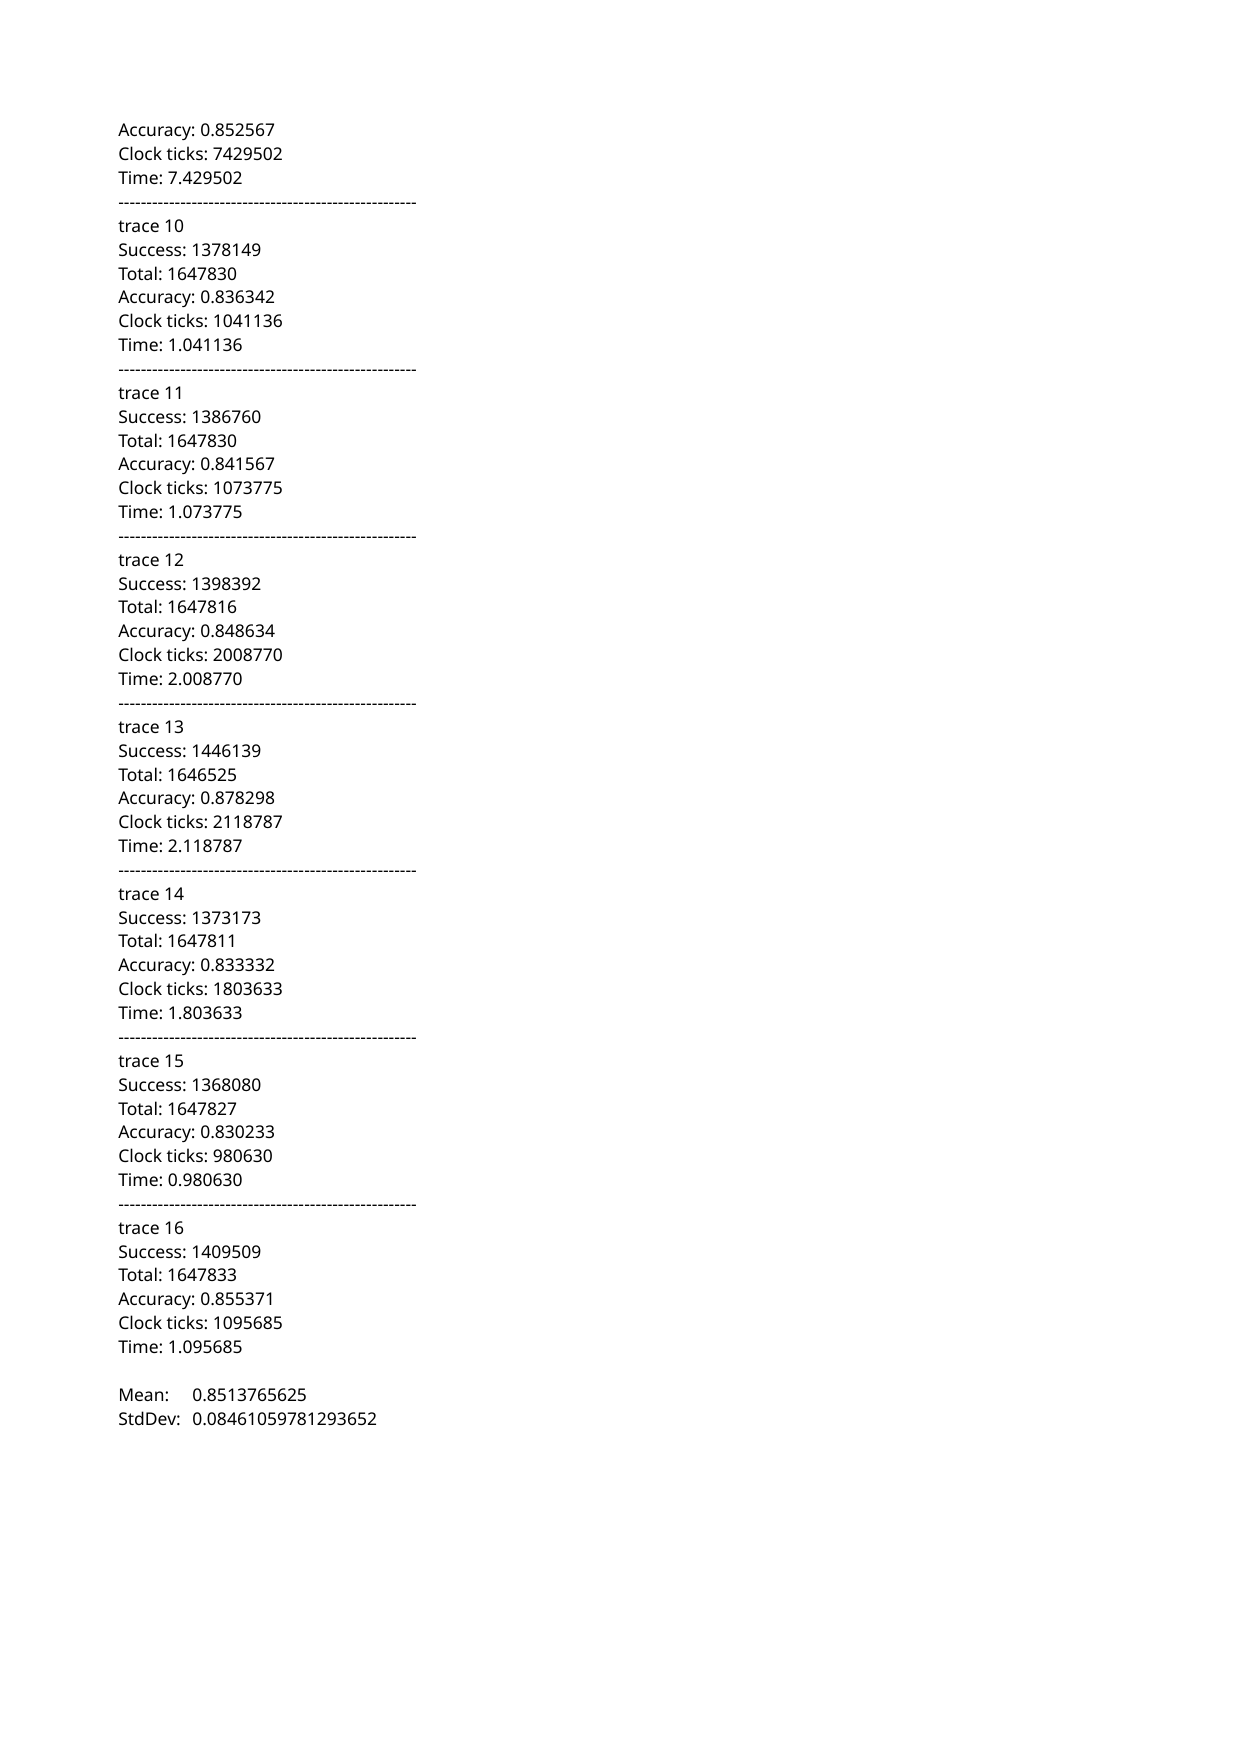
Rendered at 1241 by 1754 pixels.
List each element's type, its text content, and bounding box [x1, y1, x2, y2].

text trace 13 [118, 714, 1122, 738]
text trace 15 [118, 1048, 1122, 1072]
text Clock ticks: 2118787 [118, 810, 1122, 834]
text ----------------------------------------------------- [118, 357, 1122, 381]
text ----------------------------------------------------- [118, 524, 1122, 547]
text Accuracy: 0.836342 [118, 285, 1122, 309]
text ----------------------------------------------------- [118, 1024, 1122, 1048]
text trace 14 [118, 881, 1122, 905]
text Total: 1646525 [118, 762, 1122, 786]
text Time: 0.980630 [118, 1168, 1122, 1192]
text trace 10 [118, 213, 1122, 237]
text Clock ticks: 1095685 [118, 1311, 1122, 1335]
text Success: 1368080 [118, 1072, 1122, 1096]
text Total: 1647827 [118, 1096, 1122, 1120]
text Time: 1.803633 [118, 1001, 1122, 1024]
text Clock ticks: 2008770 [118, 643, 1122, 667]
text Time: 1.095685 [118, 1335, 1122, 1358]
text Time: 1.073775 [118, 500, 1122, 524]
text Accuracy: 0.848634 [118, 619, 1122, 643]
text Mean: 0.8513765625 [118, 1382, 1122, 1406]
text Accuracy: 0.852567 [118, 118, 1122, 142]
text trace 11 [118, 381, 1122, 404]
text ----------------------------------------------------- [118, 691, 1122, 714]
text Success: 1378149 [118, 237, 1122, 261]
text Accuracy: 0.855371 [118, 1287, 1122, 1311]
text Time: 2.118787 [118, 834, 1122, 858]
text Accuracy: 0.833332 [118, 953, 1122, 977]
text Total: 1647830 [118, 428, 1122, 452]
text StdDev: 0.08461059781293652 [118, 1406, 1122, 1430]
text Total: 1647816 [118, 595, 1122, 619]
text Clock ticks: 980630 [118, 1144, 1122, 1168]
text Clock ticks: 1041136 [118, 309, 1122, 333]
text ----------------------------------------------------- [118, 190, 1122, 213]
text Clock ticks: 1073775 [118, 476, 1122, 500]
text Time: 1.041136 [118, 333, 1122, 357]
text Time: 7.429502 [118, 166, 1122, 190]
text Total: 1647811 [118, 929, 1122, 953]
text Success: 1409509 [118, 1239, 1122, 1263]
text ----------------------------------------------------- [118, 1192, 1122, 1215]
text Accuracy: 0.878298 [118, 786, 1122, 810]
text Accuracy: 0.830233 [118, 1120, 1122, 1144]
text Time: 2.008770 [118, 667, 1122, 691]
text Total: 1647833 [118, 1263, 1122, 1287]
text Clock ticks: 1803633 [118, 977, 1122, 1001]
text trace 12 [118, 547, 1122, 571]
text ----------------------------------------------------- [118, 858, 1122, 881]
text trace 16 [118, 1215, 1122, 1239]
text Success: 1386760 [118, 404, 1122, 428]
text Success: 1398392 [118, 571, 1122, 595]
text Success: 1446139 [118, 738, 1122, 762]
text Accuracy: 0.841567 [118, 452, 1122, 476]
text Success: 1373173 [118, 905, 1122, 929]
text Clock ticks: 7429502 [118, 142, 1122, 166]
text Total: 1647830 [118, 261, 1122, 285]
